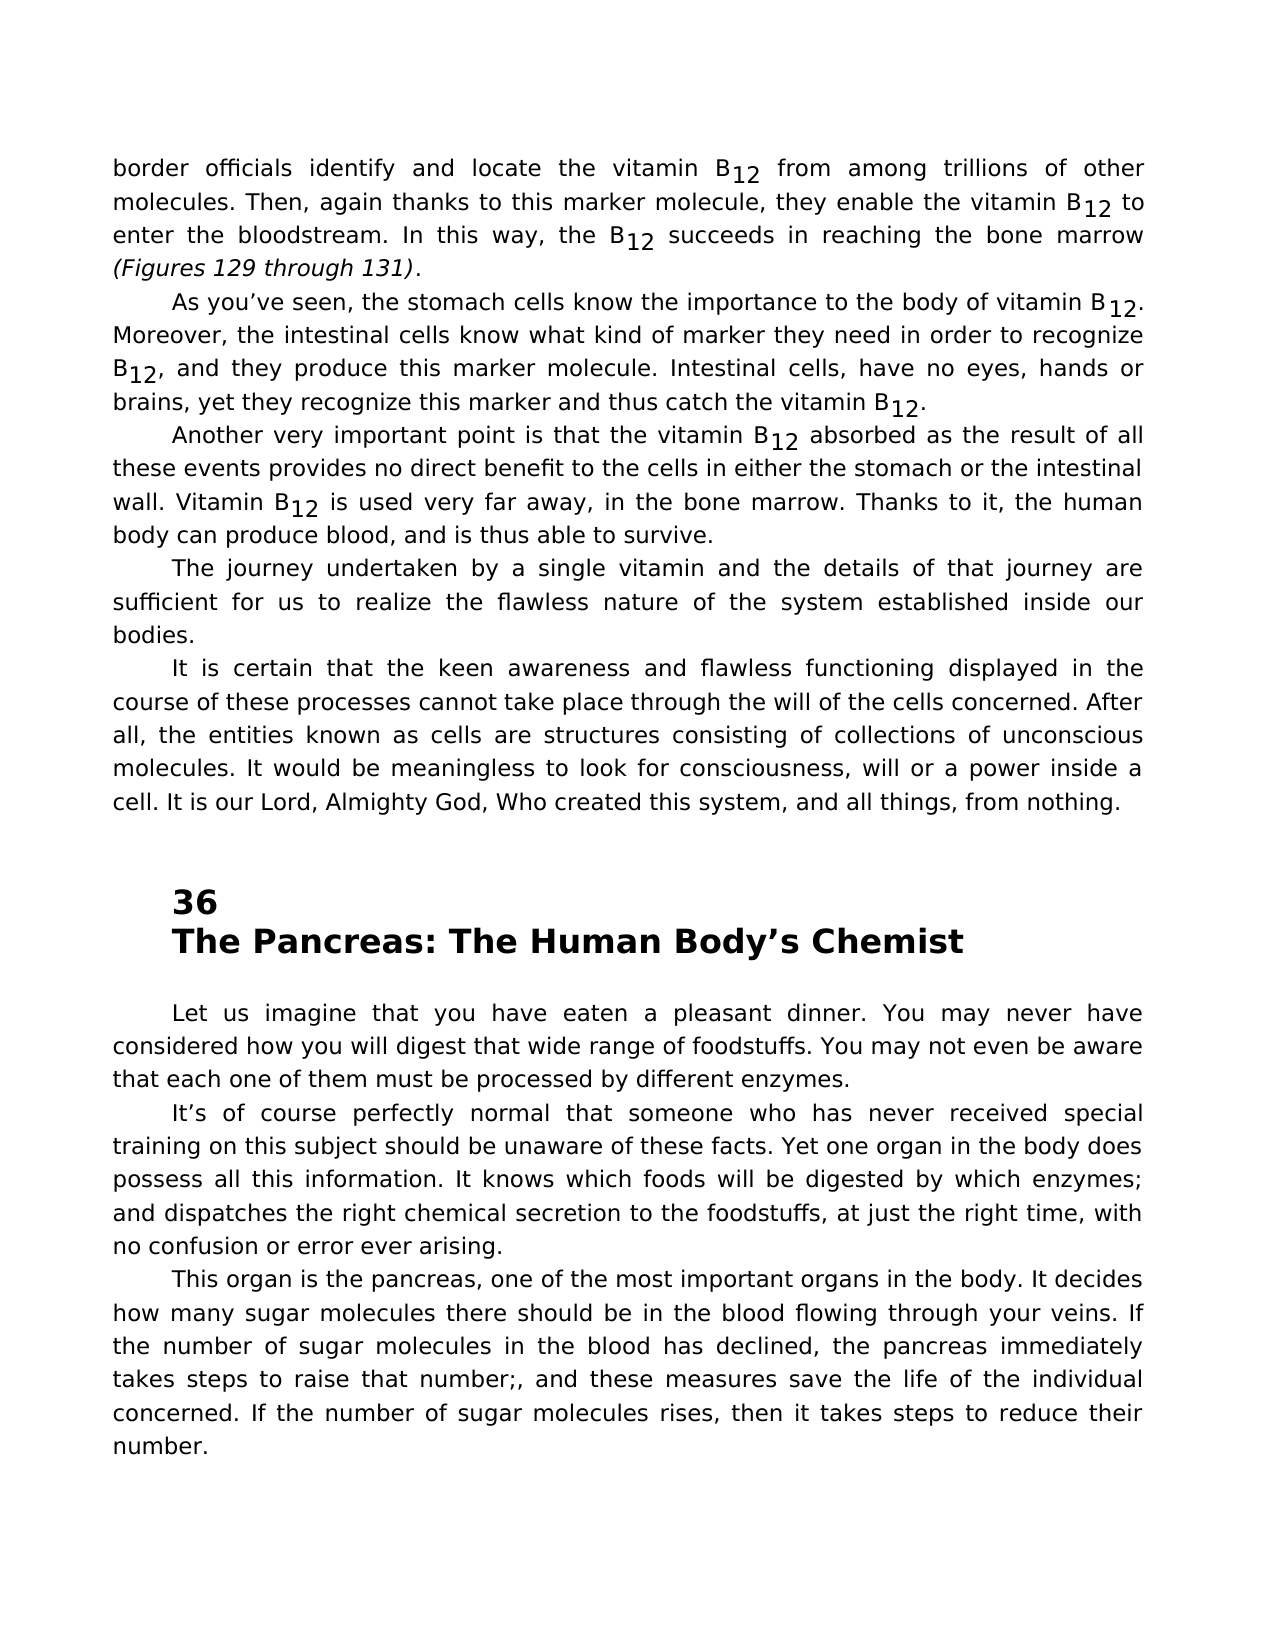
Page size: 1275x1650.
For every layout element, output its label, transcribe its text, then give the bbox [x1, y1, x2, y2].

text 36 [112, 883, 1145, 922]
text This organ is the pancreas, one of the most important organs in the body. It decides how many sugar molecules there should be in the blood flowing through your veins. If the number of sugar molecules in the blood has declined, the pancreas immediately takes steps to raise that number;, and these measures save the life of the individual concerned. If the number of sugar molecules rises, then it takes steps to reduce their number. [112, 1261, 1145, 1461]
text The Pancreas: The Human Body’s Chemist [112, 922, 1145, 961]
text Another very important point is that the vitamin B12 absorbed as the result of all these events provides no direct benefit to the cells in either the stomach or the intestinal wall. Vitamin B12 is used very far away, in the bone marrow. Thanks to it, the human body can produce blood, and is thus able to survive. [112, 417, 1145, 550]
text The journey undertaken by a single vitamin and the details of that journey are sufficient for us to realize the flawless nature of the system established inside our bodies. [112, 550, 1145, 650]
text Let us imagine that you have eaten a pleasant dinner. You may never have considered how you will digest that wide range of foodstuffs. You may not even be aware that each one of them must be processed by different enzymes. [112, 994, 1145, 1094]
text border officials identify and locate the vitamin B12 from among trillions of other molecules. Then, again thanks to this marker molecule, they enable the vitamin B12 to enter the bloodstream. In this way, the B12 succeeds in reaching the bone marrow (Figures 129 through 131). [112, 150, 1145, 283]
text It’s of course perfectly normal that someone who has never received special training on this subject should be unaware of these facts. Yet one organ in the body does possess all this information. It knows which foods will be digested by which enzymes; and dispatches the right chemical secretion to the foodstuffs, at just the right time, with no confusion or error ever arising. [112, 1094, 1145, 1261]
text As you’ve seen, the stomach cells know the importance to the body of vitamin B12. Moreover, the intestinal cells know what kind of marker they need in order to recognize B12, and they produce this marker molecule. Intestinal cells, have no eyes, hands or brains, yet they recognize this marker and thus catch the vitamin B12. [112, 283, 1145, 417]
text It is certain that the keen awareness and flawless functioning displayed in the course of these processes cannot take place through the will of the cells concerned. After all, the entities known as cells are structures consisting of collections of unconscious molecules. It would be meaningless to look for consciousness, will or a power inside a cell. It is our Lord, Almighty God, Who created this system, and all things, from nothing. [112, 650, 1145, 817]
